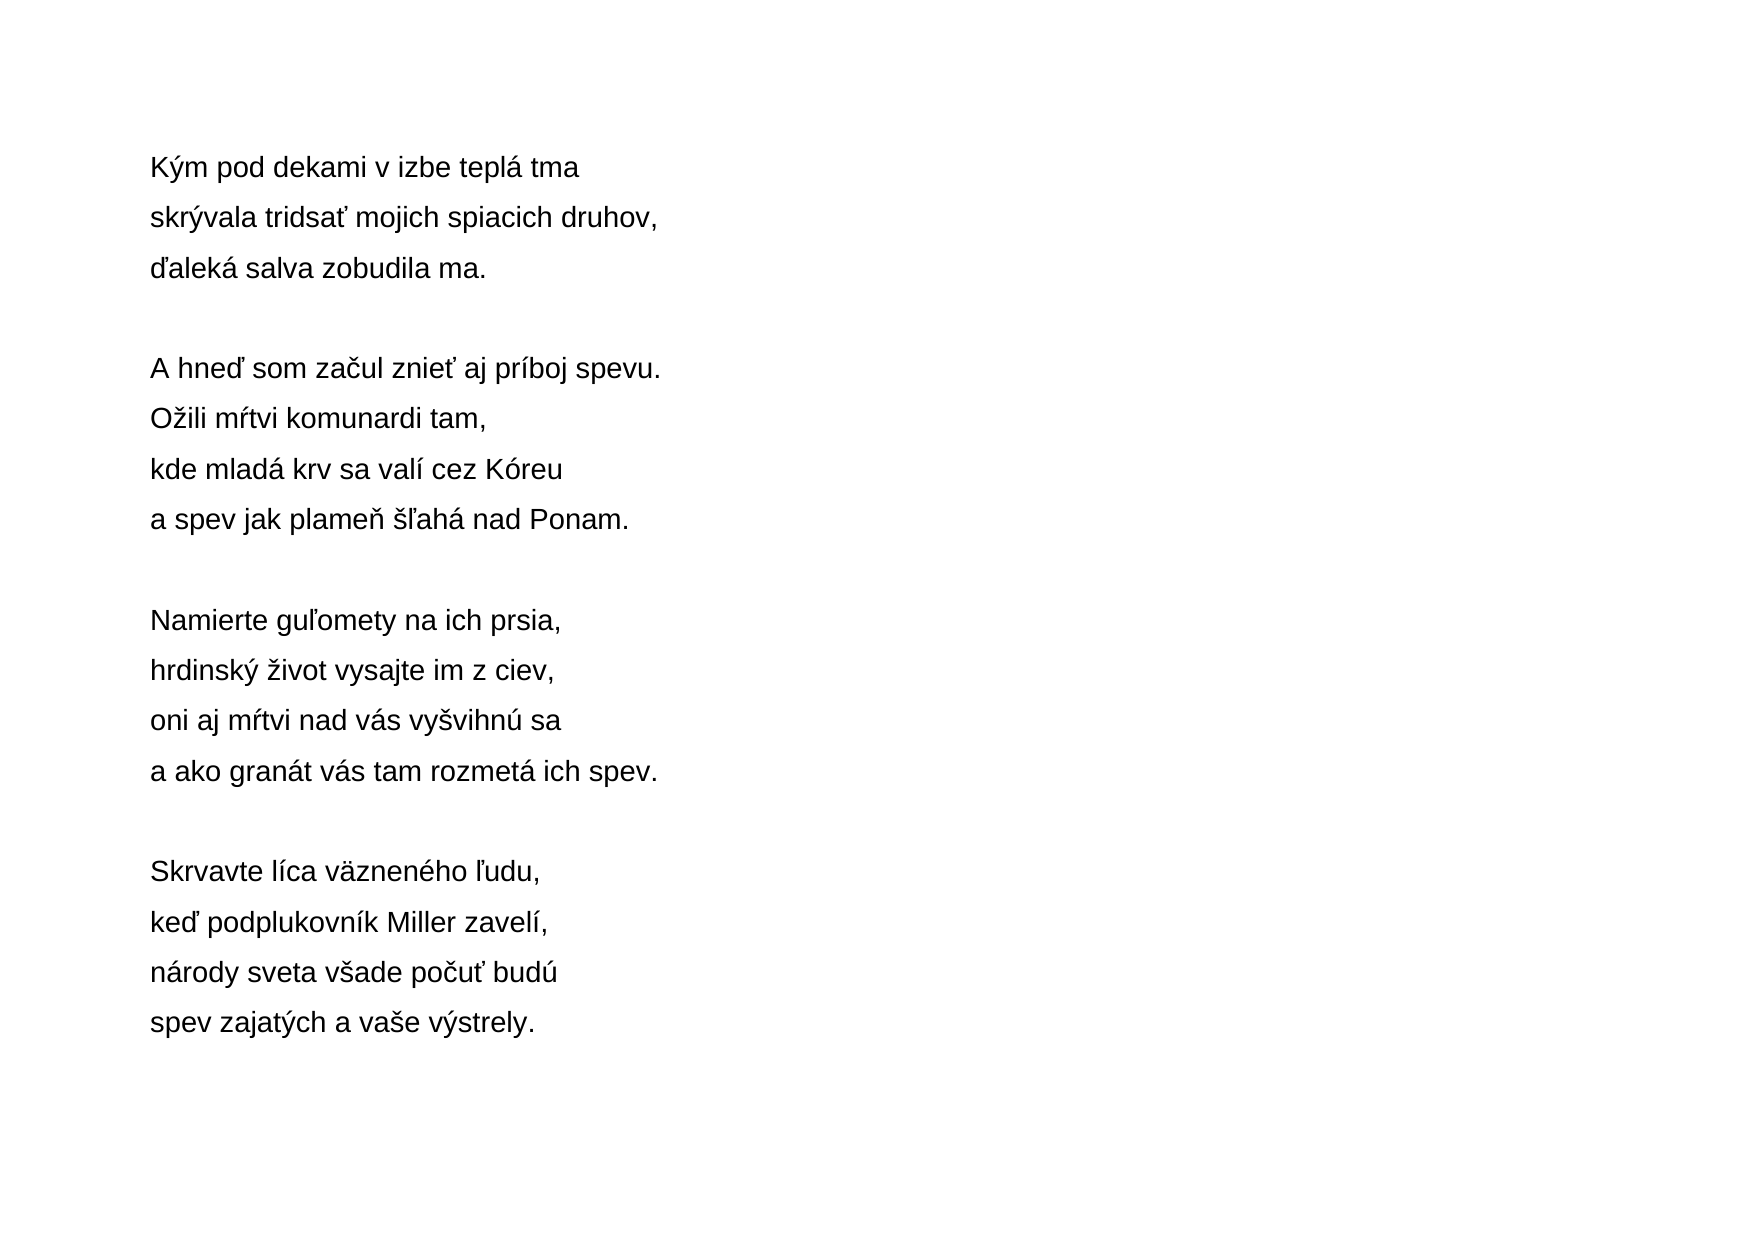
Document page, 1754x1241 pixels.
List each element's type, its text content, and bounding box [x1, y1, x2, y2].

text Skrvavte líca väzneného ľudu, [150, 854, 1243, 888]
text skrývala tridsať mojich spiacich druhov, [150, 200, 1243, 234]
text kde mladá krv sa valí cez Kóreu [150, 452, 1243, 485]
text hrdinský život vysajte im z ciev, [150, 653, 1243, 687]
text Kým pod dekami v izbe teplá tma [150, 150, 1243, 183]
text Namierte guľomety na ich prsia, [150, 603, 1243, 636]
text národy sveta všade počuť budú [150, 955, 1243, 988]
text Ožili mŕtvi komunardi tam, [150, 402, 1243, 435]
text a ako granát vás tam rozmetá ich spev. [150, 754, 1243, 787]
text spev zajatých a vaše výstrely. [150, 1005, 1243, 1039]
text A hneď som začul znieť aj príboj spevu. [150, 351, 1243, 385]
text oni aj mŕtvi nad vás vyšvihnú sa [150, 703, 1243, 737]
text a spev jak plameň šľahá nad Ponam. [150, 502, 1243, 536]
text ďaleká salva zobudila ma. [150, 251, 1243, 284]
text keď podplukovník Miller zavelí, [150, 905, 1243, 938]
